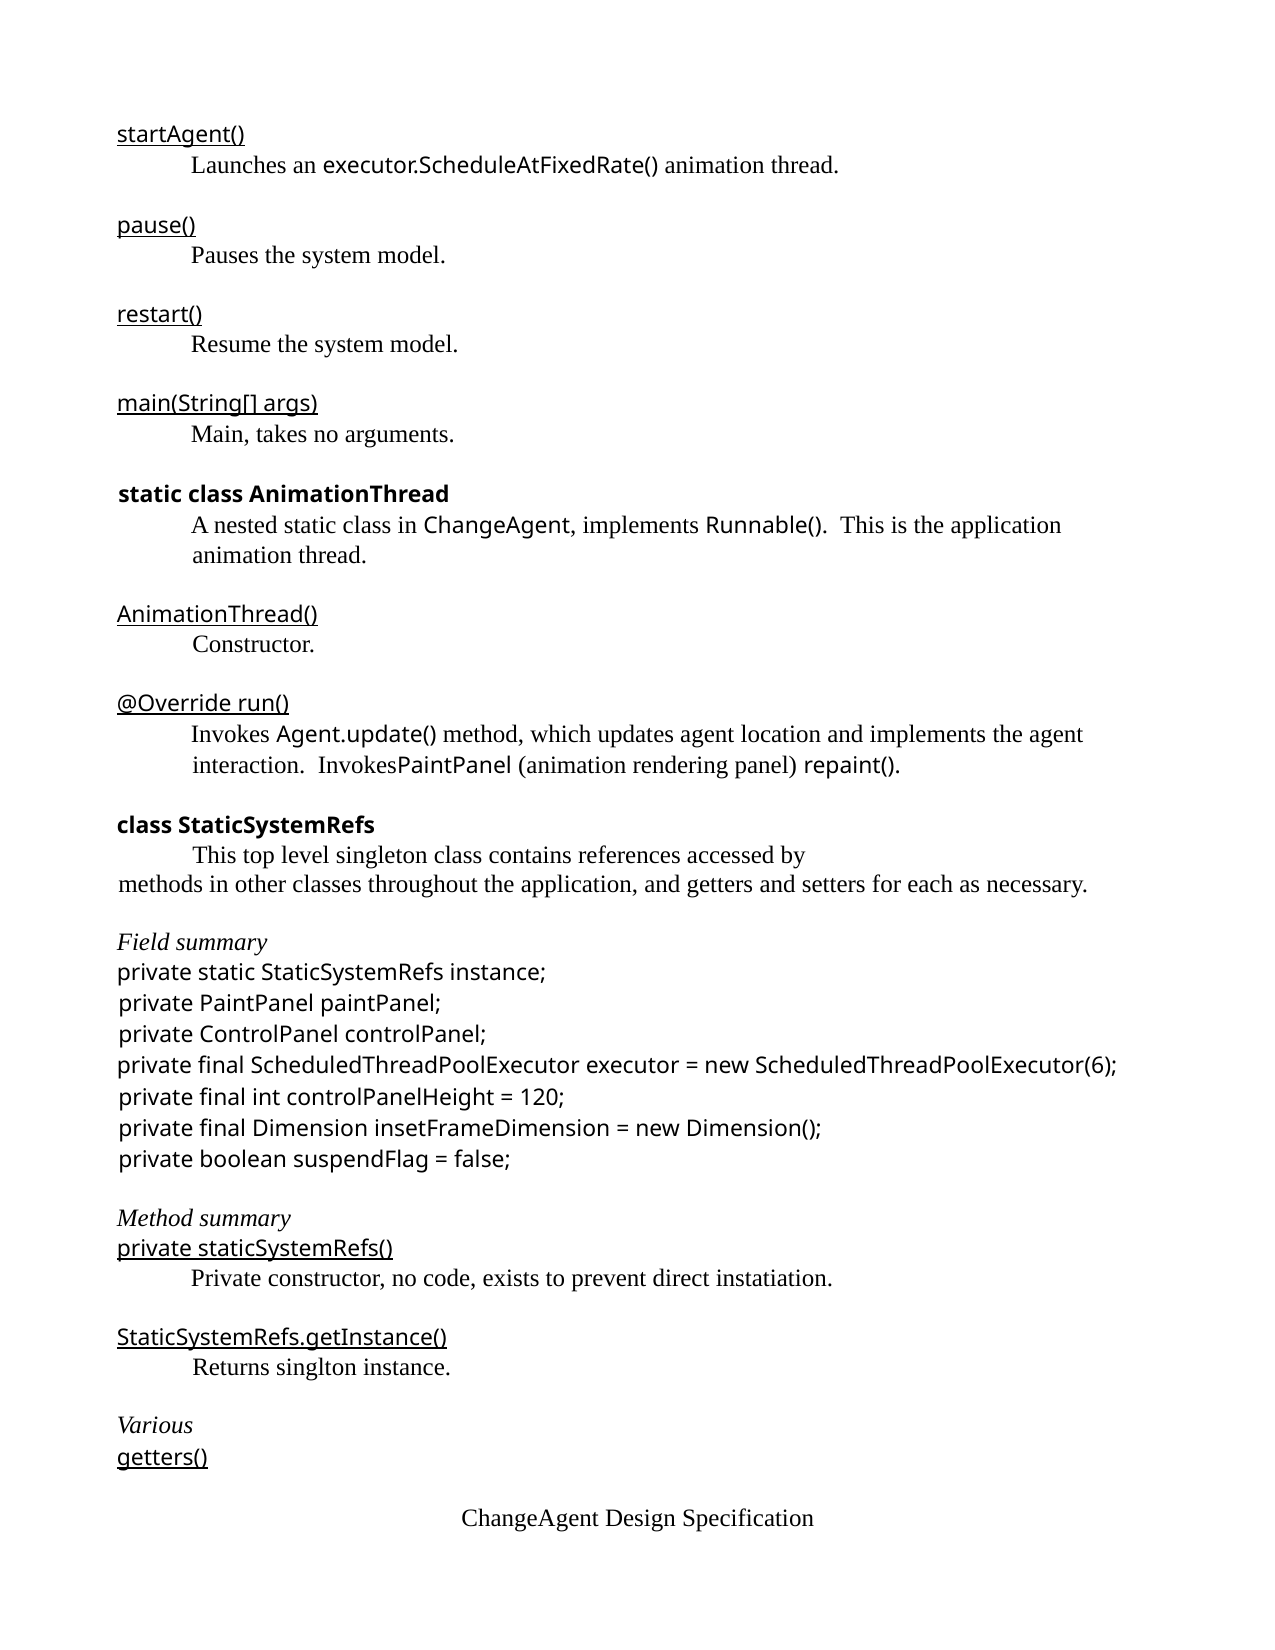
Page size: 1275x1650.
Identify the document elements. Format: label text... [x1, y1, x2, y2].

text methods in other classes throughout the application, and getters and setters for each as necessary. [118, 869, 1157, 898]
text Main, takes no arguments. [191, 418, 1157, 449]
text private final Dimension insetFrameDimension = new Dimension(); [117, 1112, 1157, 1143]
text private ControlPanel controlPanel; [117, 1018, 1157, 1049]
text Launches an executor.ScheduleAtFixedRate() animation thread. [191, 149, 1157, 181]
text Returns singlton instance. [191, 1352, 1157, 1381]
text StaticSystemRefs.getInstance() [117, 1321, 1157, 1352]
text restart() [117, 298, 1157, 329]
text Invokes Agent.update() method, which updates agent location and implements the agent interaction. InvokesPaintPanel (animation rendering panel) repaint(). [191, 718, 1157, 781]
text Resume the system model. [191, 329, 1157, 358]
text startAgent() [117, 118, 1157, 149]
text private final int controlPanelHeight = 120; [117, 1081, 1157, 1112]
text Various [117, 1409, 1157, 1441]
text Private constructor, no code, exists to prevent direct instatiation. [191, 1263, 1157, 1292]
text Constructor. [191, 629, 1157, 658]
text class StaticSystemRefs [117, 809, 1157, 841]
text getters() [117, 1441, 1157, 1472]
text @Override run() [117, 687, 1157, 718]
text pause() [117, 209, 1157, 241]
text A nested static class in ChangeAgent, implements Runnable(). This is the application animation thread. [191, 509, 1157, 569]
text private staticSystemRefs() [117, 1232, 1157, 1263]
text Field summary [117, 927, 1157, 956]
text private PaintPanel paintPanel; [117, 987, 1157, 1018]
text Method summary [117, 1203, 1157, 1232]
text This top level singleton class contains references accessed by [191, 841, 1157, 869]
text Pauses the system model. [191, 241, 1157, 269]
text main(String[] args) [117, 387, 1157, 418]
text private static StaticSystemRefs instance; [117, 956, 1157, 987]
text AnimationThread() [117, 598, 1157, 629]
text private final ScheduledThreadPoolExecutor executor = new ScheduledThreadPoolExecutor(6); [117, 1049, 1157, 1081]
text static class AnimationThread [117, 478, 1157, 509]
text private boolean suspendFlag = false; [117, 1143, 1157, 1174]
